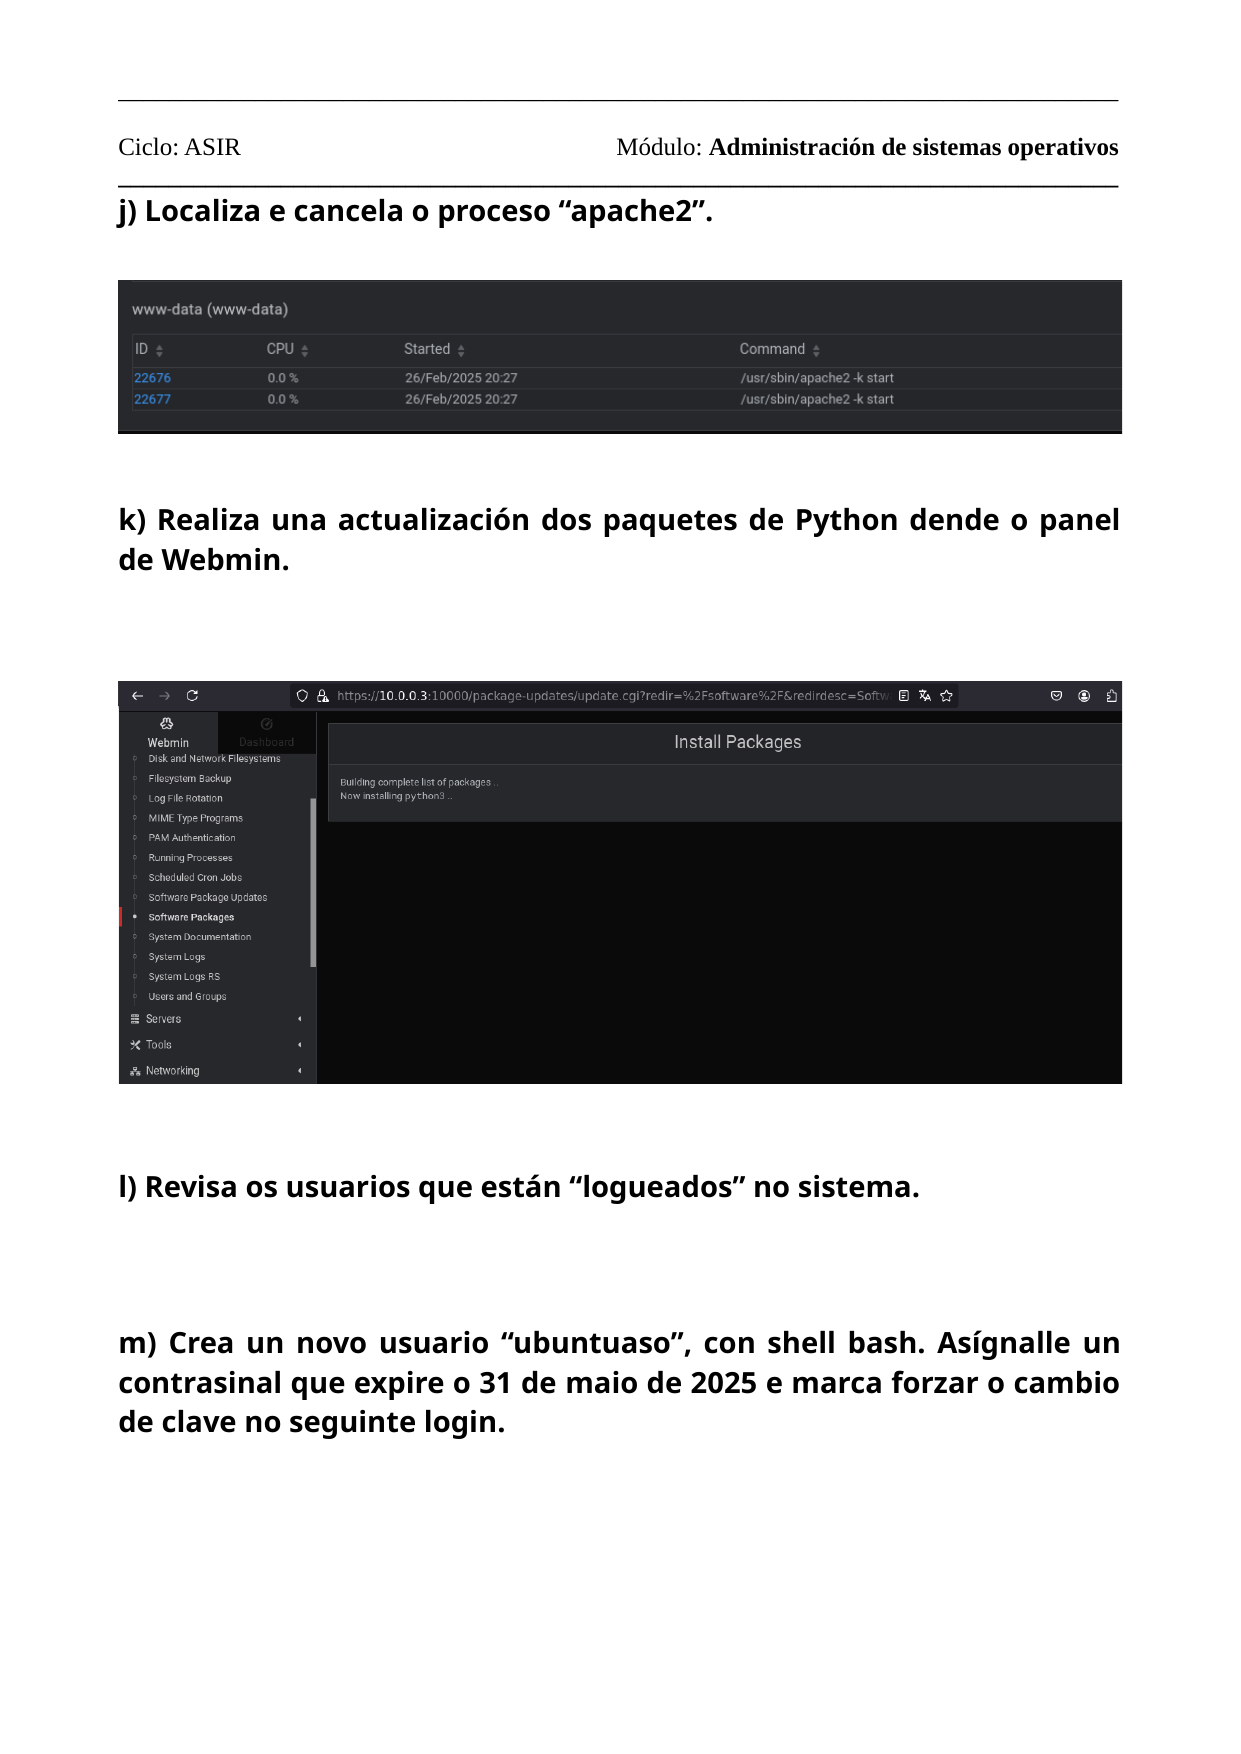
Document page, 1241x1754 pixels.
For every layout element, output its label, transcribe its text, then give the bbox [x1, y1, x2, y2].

subtitle k) Realiza una actualización dos paquetes de Python dende o panel de Webmin. [118, 499, 1122, 579]
subtitle j) Localiza e cancela o proceso “apache2”. [118, 190, 1122, 230]
subtitle m) Crea un novo usuario “ubuntuaso”, con shell bash. Asígnalle un contrasinal que expire o 31 de maio de 2025 e marca forzar o cambio de clave no seguinte login. [118, 1322, 1122, 1441]
subtitle l) Revisa os usuarios que están “logueados” no sistema. [118, 1166, 1122, 1206]
